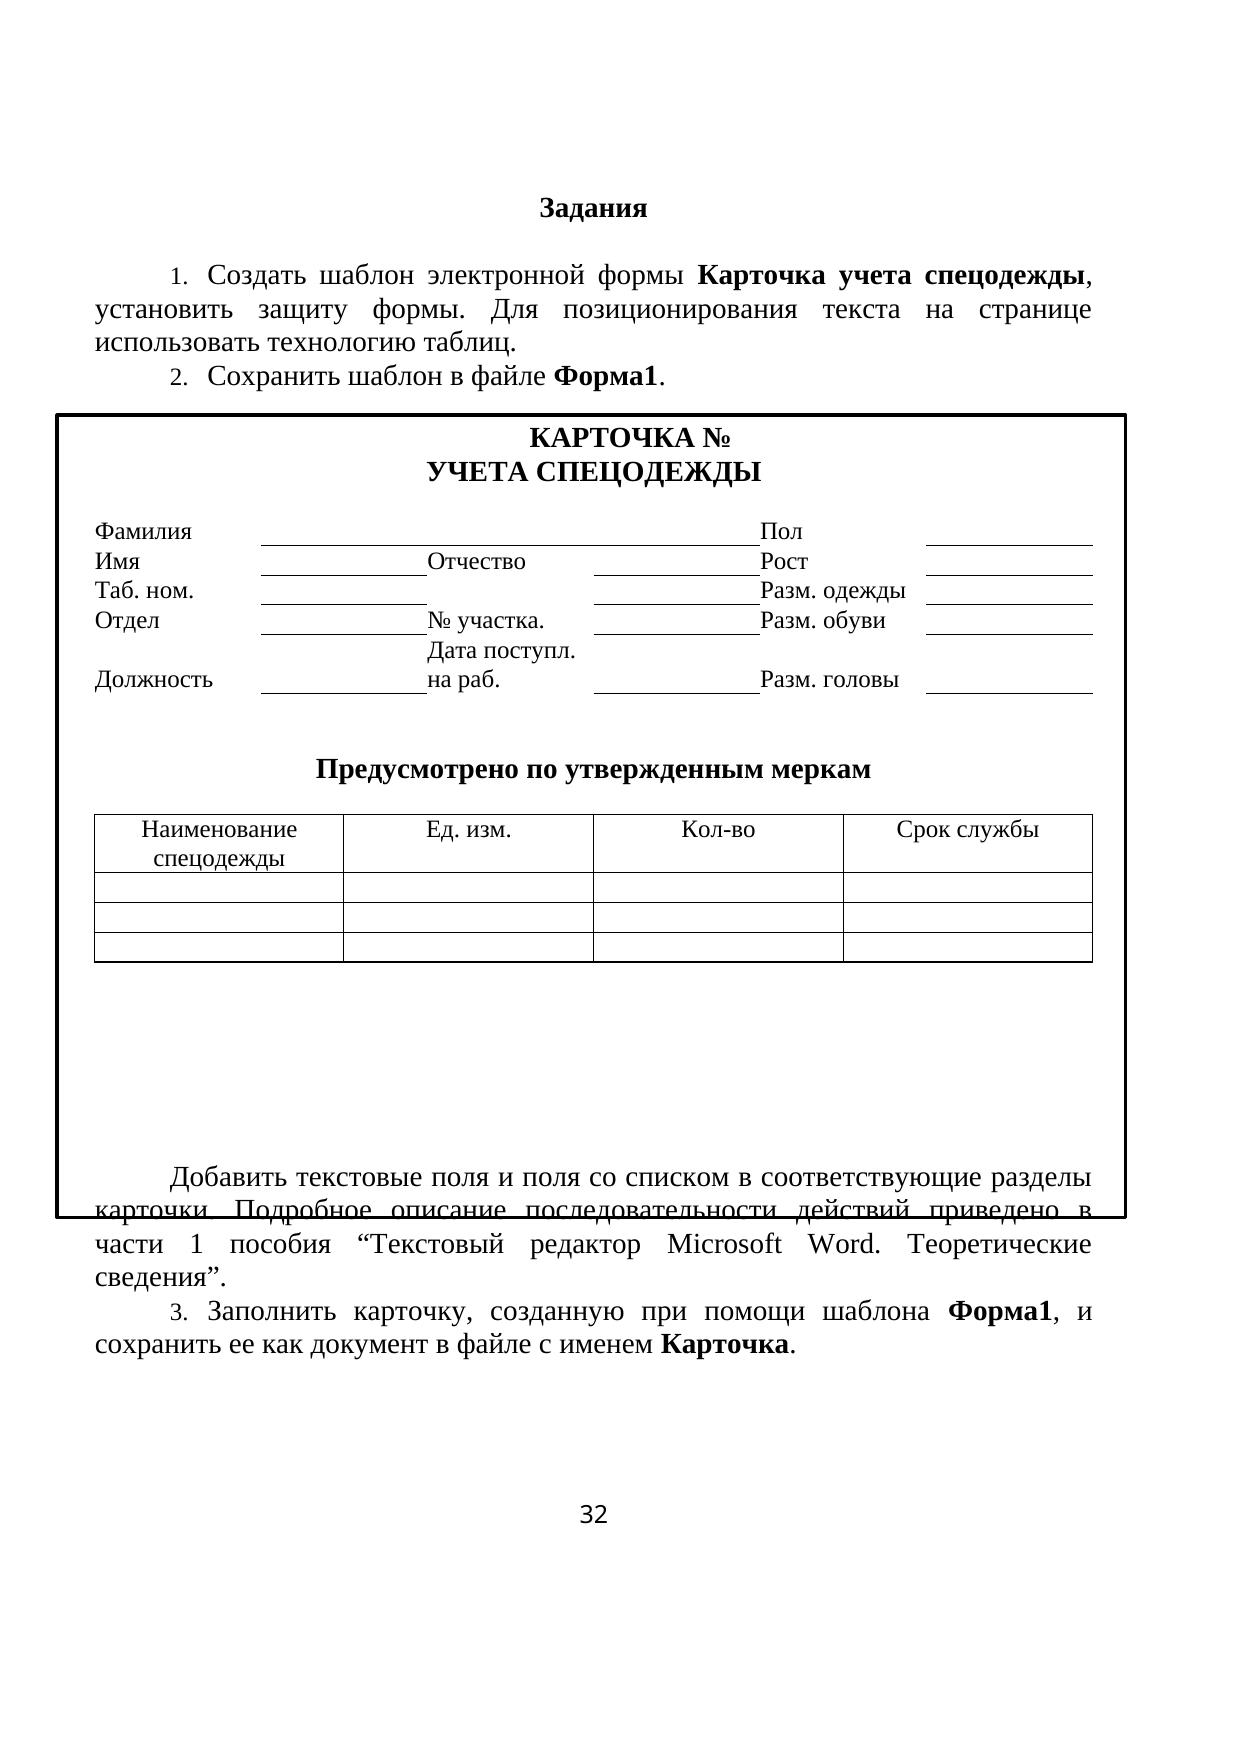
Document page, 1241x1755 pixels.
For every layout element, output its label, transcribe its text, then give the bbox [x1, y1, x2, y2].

table_cell [344, 903, 593, 932]
table_cell Отдел [95, 604, 261, 634]
table_cell Разм. одежды [760, 575, 926, 604]
table_cell [95, 873, 343, 902]
table_cell [261, 576, 427, 604]
table_header Наименование спецодежды [95, 815, 343, 872]
table_cell [594, 635, 760, 693]
table_cell [427, 575, 593, 604]
table_header Ед. изм. [344, 815, 593, 872]
table_cell [261, 635, 427, 693]
table_cell [844, 933, 1092, 961]
list Заполнить карточку, созданную при помощи шаблона Форма1, и сохранить ее как документ в файле с именем Карточка. [94, 1293, 1093, 1360]
table_cell [926, 546, 1093, 574]
table_cell [594, 576, 760, 604]
text УЧЕТА СПЕЦОДЕЖДЫ [94, 454, 1093, 487]
text Добавить текстовые поля и поля со списком в соответствующие разделы карточки. Подробное описание последовательности действий приведено в части 1 пособия “Текстовый редактор Microsoft Word. Теоретические сведения”. [94, 1219, 1093, 1293]
table_cell [594, 903, 843, 932]
table_cell [594, 873, 843, 902]
text Предусмотрено по утвержденным меркам [94, 751, 1093, 785]
table_cell [261, 605, 427, 634]
table_header Кол-во [594, 815, 843, 872]
table_cell Имя [95, 545, 261, 574]
table_cell [844, 873, 1092, 902]
table_cell [344, 933, 593, 961]
table_cell [594, 933, 843, 961]
table_header [427, 516, 593, 545]
table_cell [594, 546, 760, 574]
table_cell [926, 605, 1093, 634]
table_cell № участка. [427, 604, 593, 634]
table_cell Разм. обуви [760, 604, 926, 634]
table_cell [95, 903, 343, 932]
list Создать шаблон электронной формы Карточка учета спецодежды, установить защиту формы. Для позиционирования текста на странице использовать технологию таблиц. [94, 257, 1093, 358]
table_cell Рост [760, 545, 926, 574]
table_cell Дата поступл. на раб. [427, 634, 593, 693]
table_cell [594, 605, 760, 634]
table_header [261, 516, 427, 545]
text Добавить текстовые поля и поля со списком в соответствующие разделы карточки. Подробное описание последовательности действий приведено в части 1 пособия “Текстовый редактор Microsoft Word. Теоретические сведения”. [94, 1159, 1093, 1216]
table_cell [344, 873, 593, 902]
table_cell Отчество [427, 546, 593, 574]
table_cell [95, 933, 343, 961]
table_header Фамилия [95, 516, 261, 545]
list Сохранить шаблон в файле Форма1. [94, 358, 1093, 391]
table_cell Разм. головы [760, 634, 926, 693]
table_header [594, 516, 760, 545]
table_cell Таб. ном. [95, 575, 261, 604]
table_header Пол [760, 516, 926, 545]
table_cell Должность [95, 634, 261, 693]
table_cell [261, 546, 427, 574]
text Задания [94, 190, 1093, 224]
table_cell [926, 576, 1093, 604]
table_header [926, 516, 1093, 545]
table_cell [926, 635, 1093, 693]
table_header Срок службы [844, 815, 1092, 872]
table_cell [844, 903, 1092, 932]
text КАРТОЧКА № [168, 420, 1093, 454]
